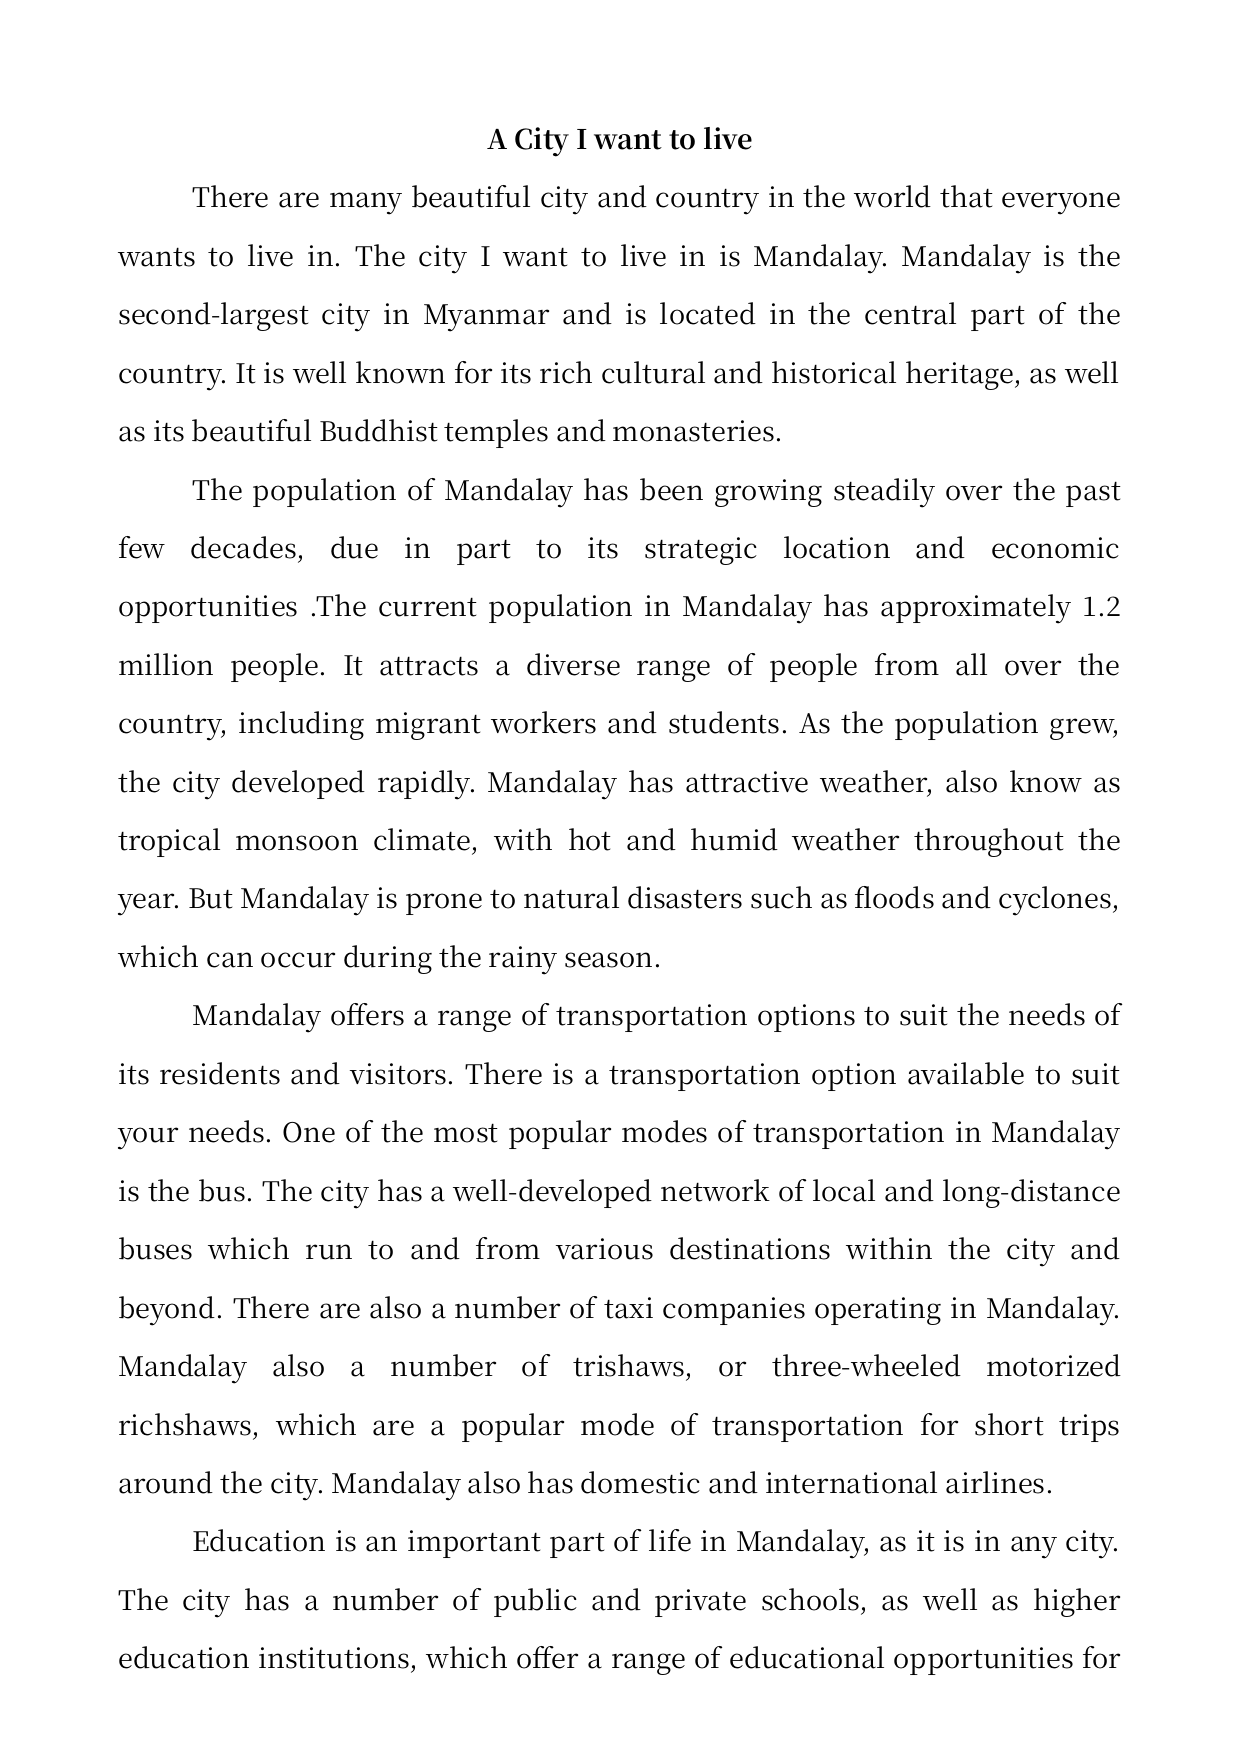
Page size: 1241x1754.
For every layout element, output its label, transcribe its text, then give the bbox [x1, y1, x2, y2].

text The population of Mandalay has been growing steadily over the past few decades, due in part to its strategic location and economic opportunities .The current population in Mandalay has approximately 1.2 million people. It attracts a diverse range of people from all over the country, including migrant workers and students. As the population grew, the city developed rapidly. Mandalay has attractive weather, also know as tropical monsoon climate, with hot and humid weather throughout the year. But Mandalay is prone to natural disasters such as floods and cyclones, which can occur during the rainy season. [118, 469, 1122, 975]
text Mandalay offers a range of transportation options to suit the needs of its residents and visitors. There is a transportation option available to suit your needs. One of the most popular modes of transportation in Mandalay is the bus. The city has a well-developed network of local and long-distance buses which run to and from various destinations within the city and beyond. There are also a number of taxi companies operating in Mandalay. Mandalay also a number of trishaws, or three-wheeled motorized richshaws, which are a popular mode of transportation for short trips around the city. Mandalay also has domestic and international airlines. [118, 995, 1122, 1501]
text A City I want to live [118, 118, 1122, 157]
text Education is an important part of life in Mandalay, as it is in any city. The city has a number of public and private schools, as well as higher education institutions, which offer a range of educational opportunities for [118, 1521, 1122, 1676]
text There are many beautiful city and country in the world that everyone wants to live in. The city I want to live in is Mandalay. Mandalay is the second-largest city in Myanmar and is located in the central part of the country. It is well known for its rich cultural and historical heritage, as well as its beautiful Buddhist temples and monasteries. [118, 177, 1122, 449]
